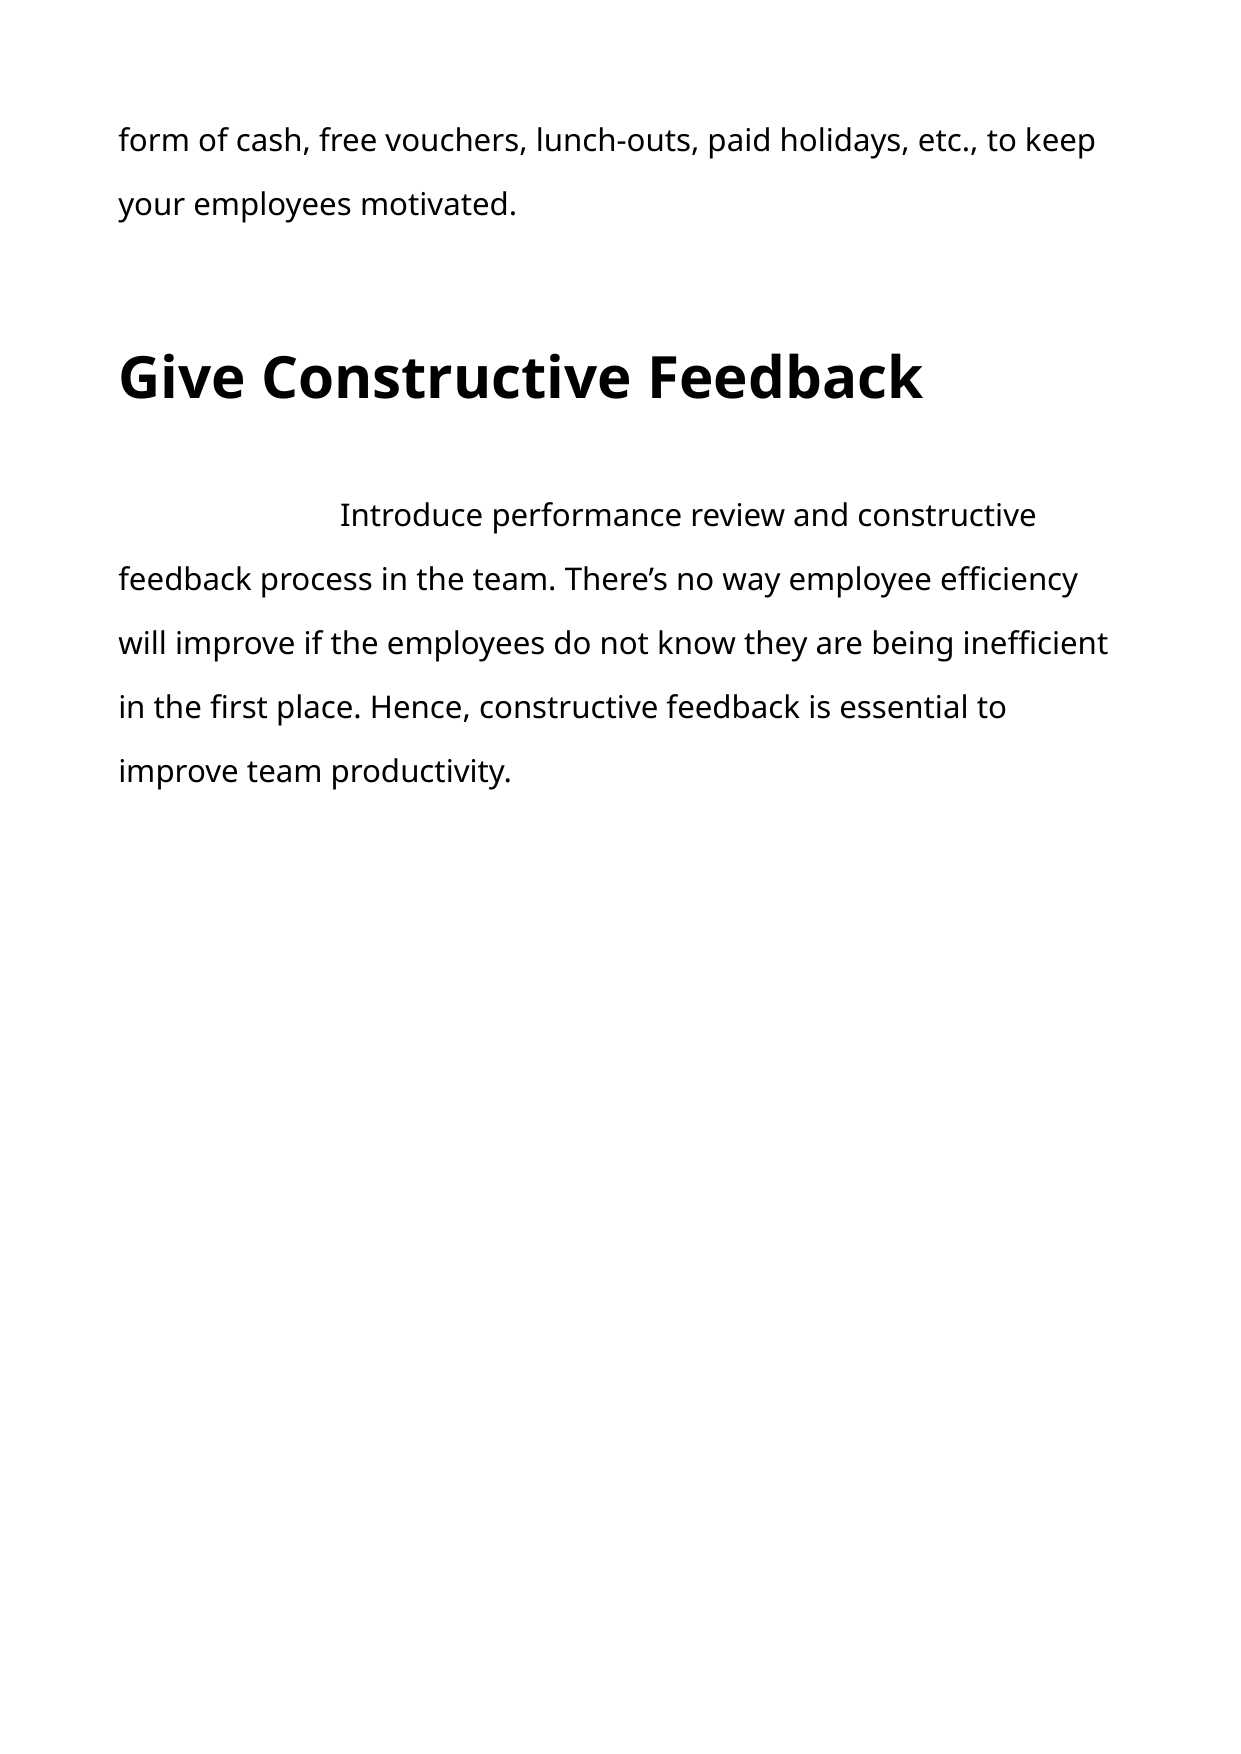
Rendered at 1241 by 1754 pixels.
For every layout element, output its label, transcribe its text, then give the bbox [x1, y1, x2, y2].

text form of cash, free vouchers, lunch-outs, paid holidays, etc., to keep your employees motivated. [118, 118, 1122, 224]
subtitle Give Constructive Feedback [118, 336, 1122, 416]
text Introduce performance review and constructive feedback process in the team. There’s no way employee efficiency will improve if the employees do not know they are being inefficient in the first place. Hence, constructive feedback is essential to improve team productivity. [118, 493, 1122, 791]
